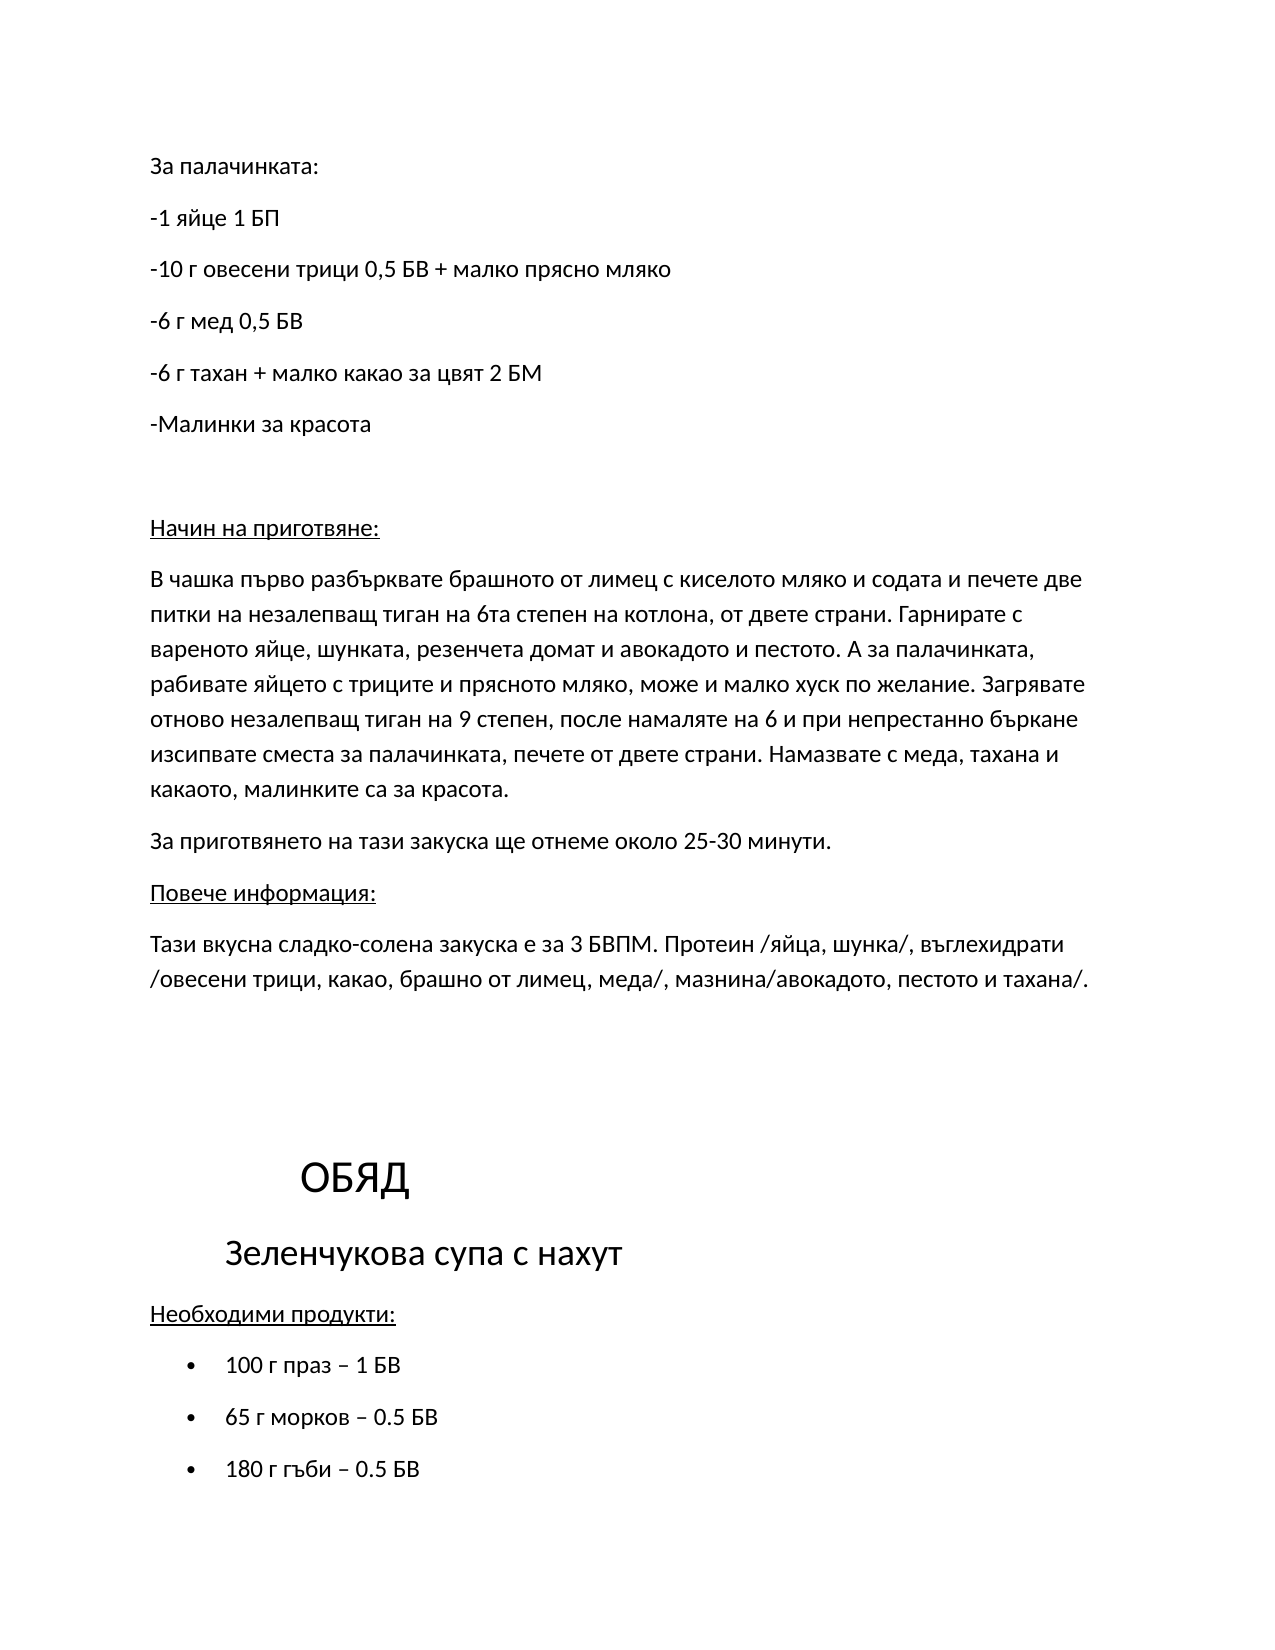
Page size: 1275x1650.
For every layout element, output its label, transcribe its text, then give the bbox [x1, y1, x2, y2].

text За палачинката: [150, 150, 1125, 181]
text Повече информация: [150, 877, 1125, 907]
text Начин на приготвяне: [150, 512, 1125, 542]
text -Малинки за красота [150, 408, 1125, 439]
text -1 яйце 1 БП [150, 202, 1125, 232]
text Зеленчукова супа с нахут [225, 1228, 1125, 1274]
text ОБЯД [225, 1148, 1125, 1203]
text Тази вкусна сладко-солена закуска е за 3 БВПМ. Протеин /яйца, шунка/, въглехидрати /овесени трици, какао, брашно от лимец, меда/, мазнина/авокадото, пестото и тахана/. [150, 928, 1125, 994]
text В чашка първо разбърквате брашното от лимец с киселото мляко и содата и печете две питки на незалепващ тиган на 6та степен на котлона, от двете страни. Гарнирате с вареното яйце, шунката, резенчета домат и авокадото и пестото. А за палачинката, рабивате яйцето с триците и прясното мляко, може и малко хуск по желание. Загрявате отново незалепващ тиган на 9 степен, после намаляте на 6 и при непрестанно бъркане изсипвате сместа за палачинката, печете от двете страни. Намазвате с меда, тахана и какаото, малинките са за красота. [150, 563, 1125, 804]
text -10 г овесени трици 0,5 БВ + малко прясно мляко [150, 253, 1125, 284]
text -6 г мед 0,5 БВ [150, 305, 1125, 336]
text -6 г тахан + малко какао за цвят 2 БМ [150, 357, 1125, 387]
list 100 г праз – 1 БВ [187, 1349, 1125, 1380]
list 65 г морков – 0.5 БВ [187, 1401, 1125, 1432]
text Необходими продукти: [150, 1298, 1125, 1328]
list 180 г гъби – 0.5 БВ [187, 1453, 1125, 1483]
text За приготвянето на тази закуска ще отнеме около 25-30 минути. [150, 825, 1125, 856]
